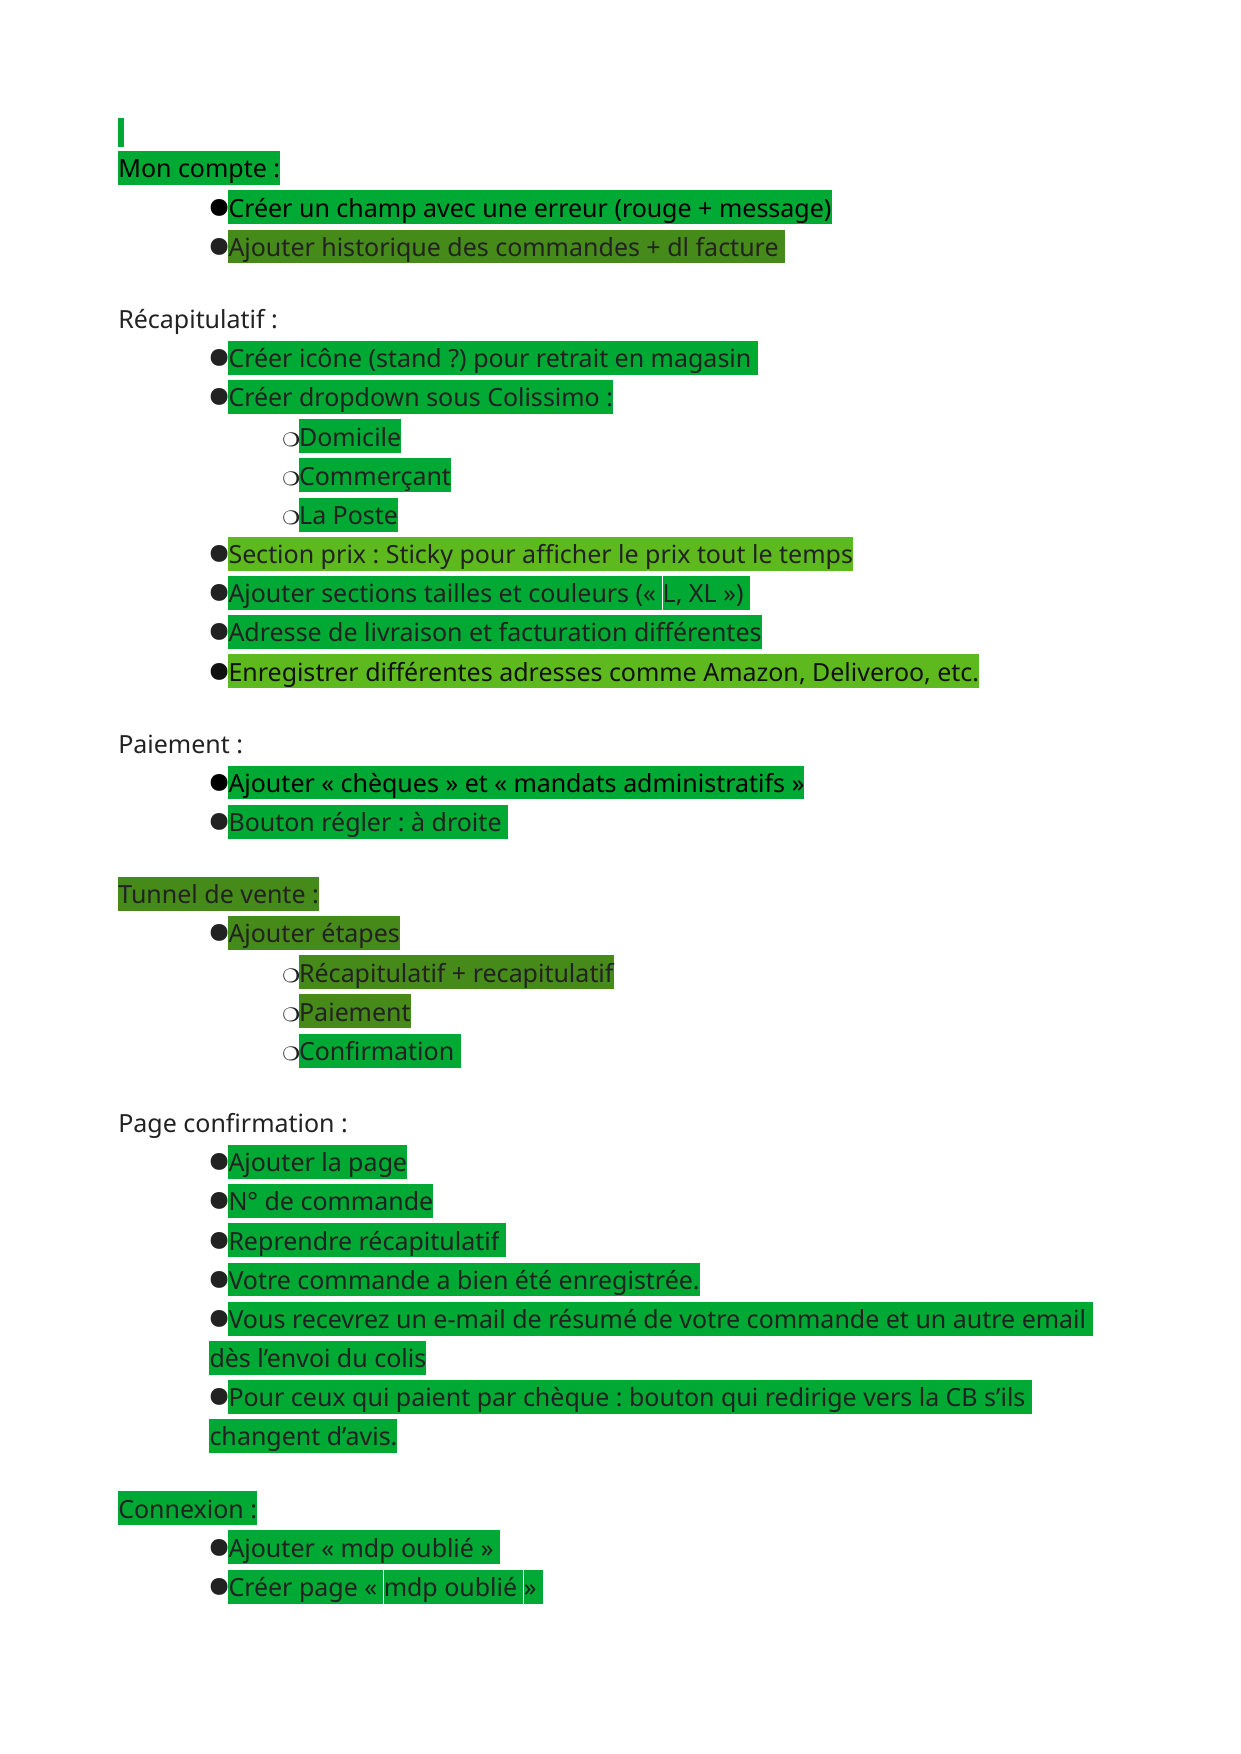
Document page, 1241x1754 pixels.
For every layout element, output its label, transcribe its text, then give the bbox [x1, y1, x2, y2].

list Ajouter la page [136, 1145, 1122, 1179]
list Adresse de livraison et facturation différentes [136, 615, 1122, 649]
list Ajouter « mdp oublié » [136, 1530, 1122, 1564]
list Section prix : Sticky pour afficher le prix tout le temps [136, 537, 1122, 571]
list Ajouter étapes [136, 916, 1122, 950]
list Ajouter historique des commandes + dl facture [136, 229, 1122, 263]
list Votre commande a bien été enregistrée. [136, 1262, 1122, 1296]
text Récapitulatif : [118, 302, 1122, 336]
list Domicile [136, 419, 1122, 453]
list Créer page « mdp oublié » [136, 1569, 1122, 1604]
list N° de commande [136, 1184, 1122, 1218]
text Paiement : [118, 726, 1122, 760]
list Pour ceux qui paient par chèque : bouton qui redirige vers la CB s’ils changent d’avis. [136, 1380, 1122, 1453]
list La Poste [136, 497, 1122, 532]
text Connexion : [118, 1491, 1122, 1525]
list Enregistrer différentes adresses comme Amazon, Deliveroo, etc. [136, 654, 1122, 688]
list Confirmation [136, 1033, 1122, 1068]
list Récapitulatif + recapitulatif [136, 955, 1122, 989]
text Mon compte : [118, 151, 1122, 185]
list Paiement [136, 994, 1122, 1028]
list Créer un champ avec une erreur (rouge + message) [136, 190, 1122, 224]
list Créer dropdown sous Colissimo : [136, 380, 1122, 414]
list Créer icône (stand ?) pour retrait en magasin [136, 341, 1122, 375]
list Reprendre récapitulatif [136, 1223, 1122, 1257]
list Bouton régler : à droite [136, 805, 1122, 839]
text Tunnel de vente : [118, 877, 1122, 911]
list Ajouter « chèques » et « mandats administratifs » [136, 766, 1122, 799]
text Page confirmation : [118, 1106, 1122, 1140]
list Vous recevrez un e-mail de résumé de votre commande et un autre email dès l’envoi du colis [136, 1302, 1122, 1375]
list Ajouter sections tailles et couleurs (« L, XL ») [136, 576, 1122, 610]
list Commerçant [136, 458, 1122, 492]
